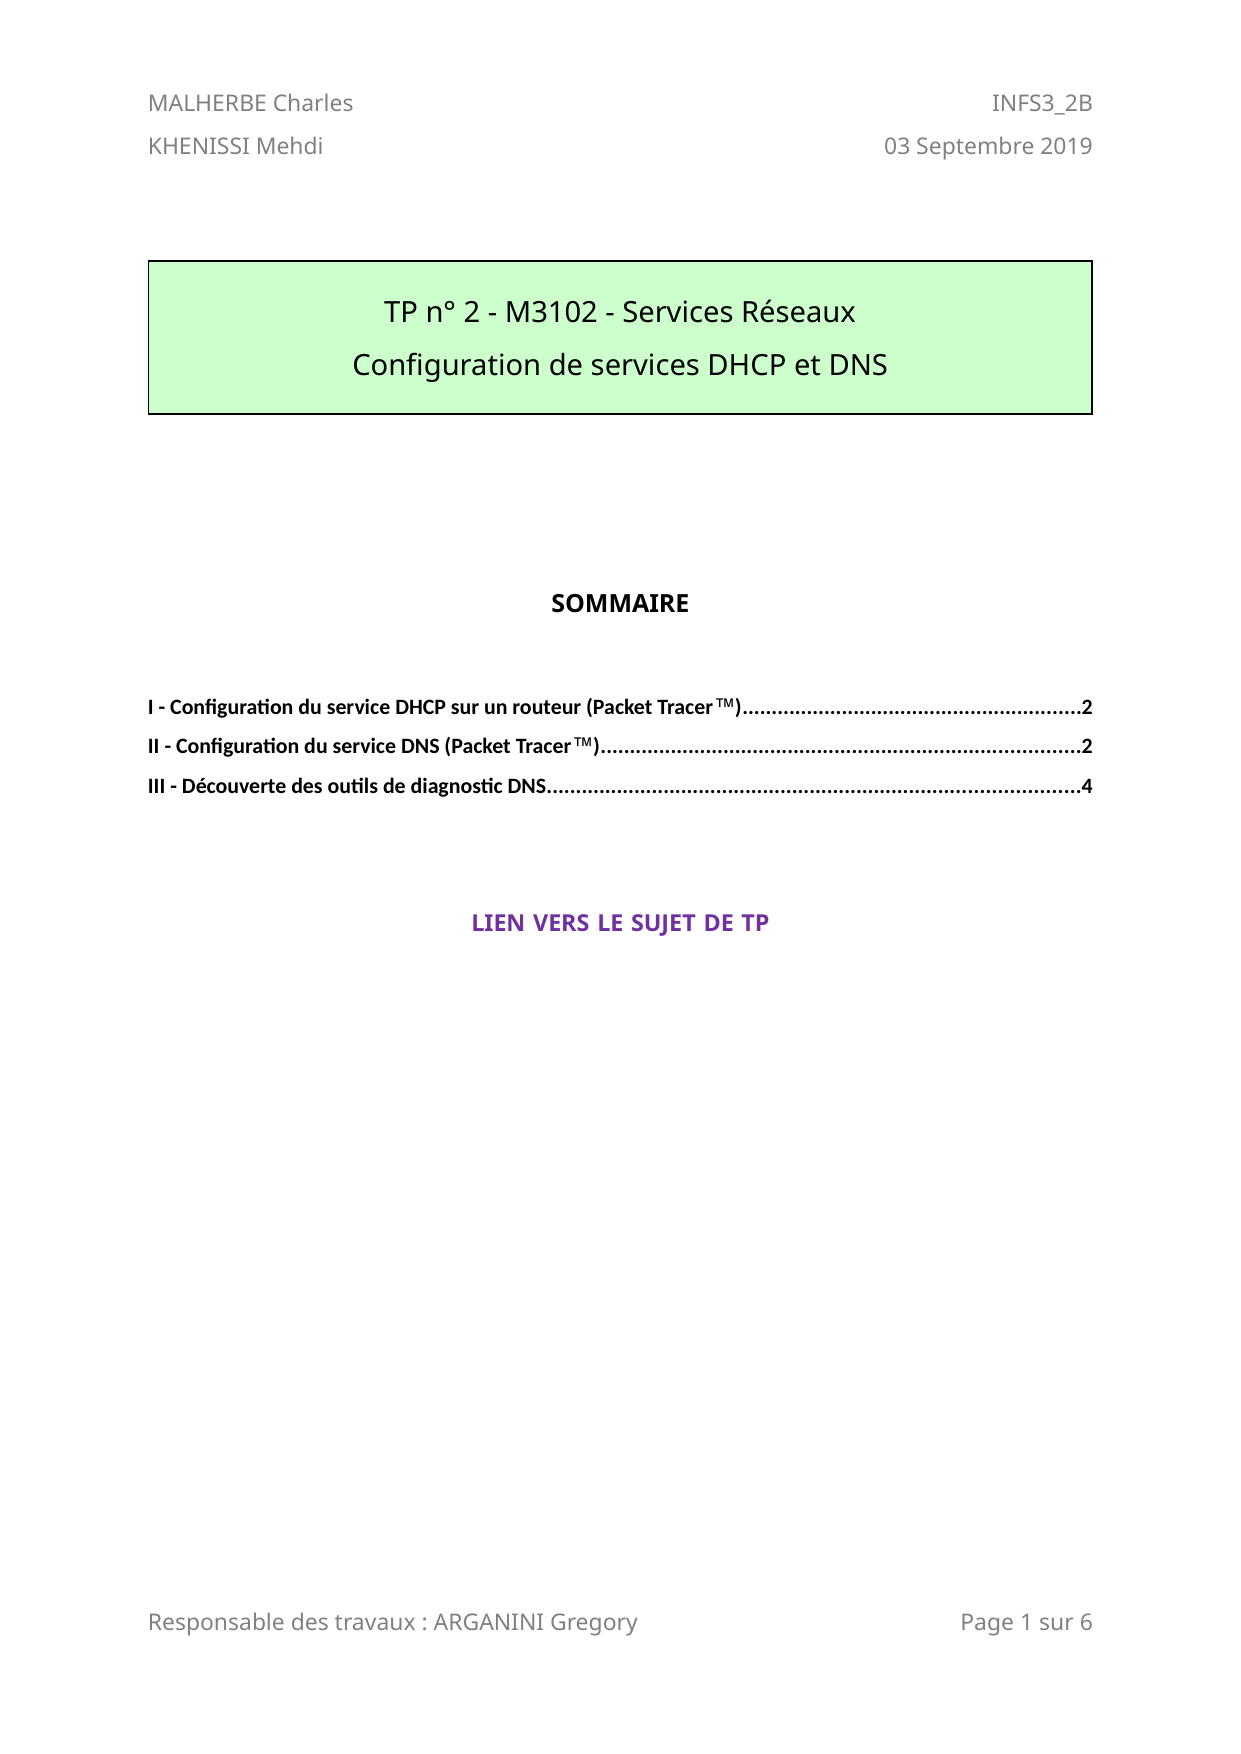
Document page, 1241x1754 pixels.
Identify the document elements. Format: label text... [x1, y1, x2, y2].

text II - Configuration du service DNS (Packet Tracer) 2 [148, 733, 1093, 759]
subtitle TP n° 2 - M3102 - Services Réseaux [149, 262, 1091, 313]
subtitle Configuration de services DHCP et DNS [149, 313, 1091, 413]
text I - Configuration du service DHCP sur un routeur (Packet Tracer) 2 [148, 693, 1093, 720]
text lien vers le sujet de tp [148, 901, 1093, 940]
text SOMMAIRE [148, 585, 1093, 619]
text III - Découverte des outils de diagnostic DNS 4 [148, 772, 1093, 798]
